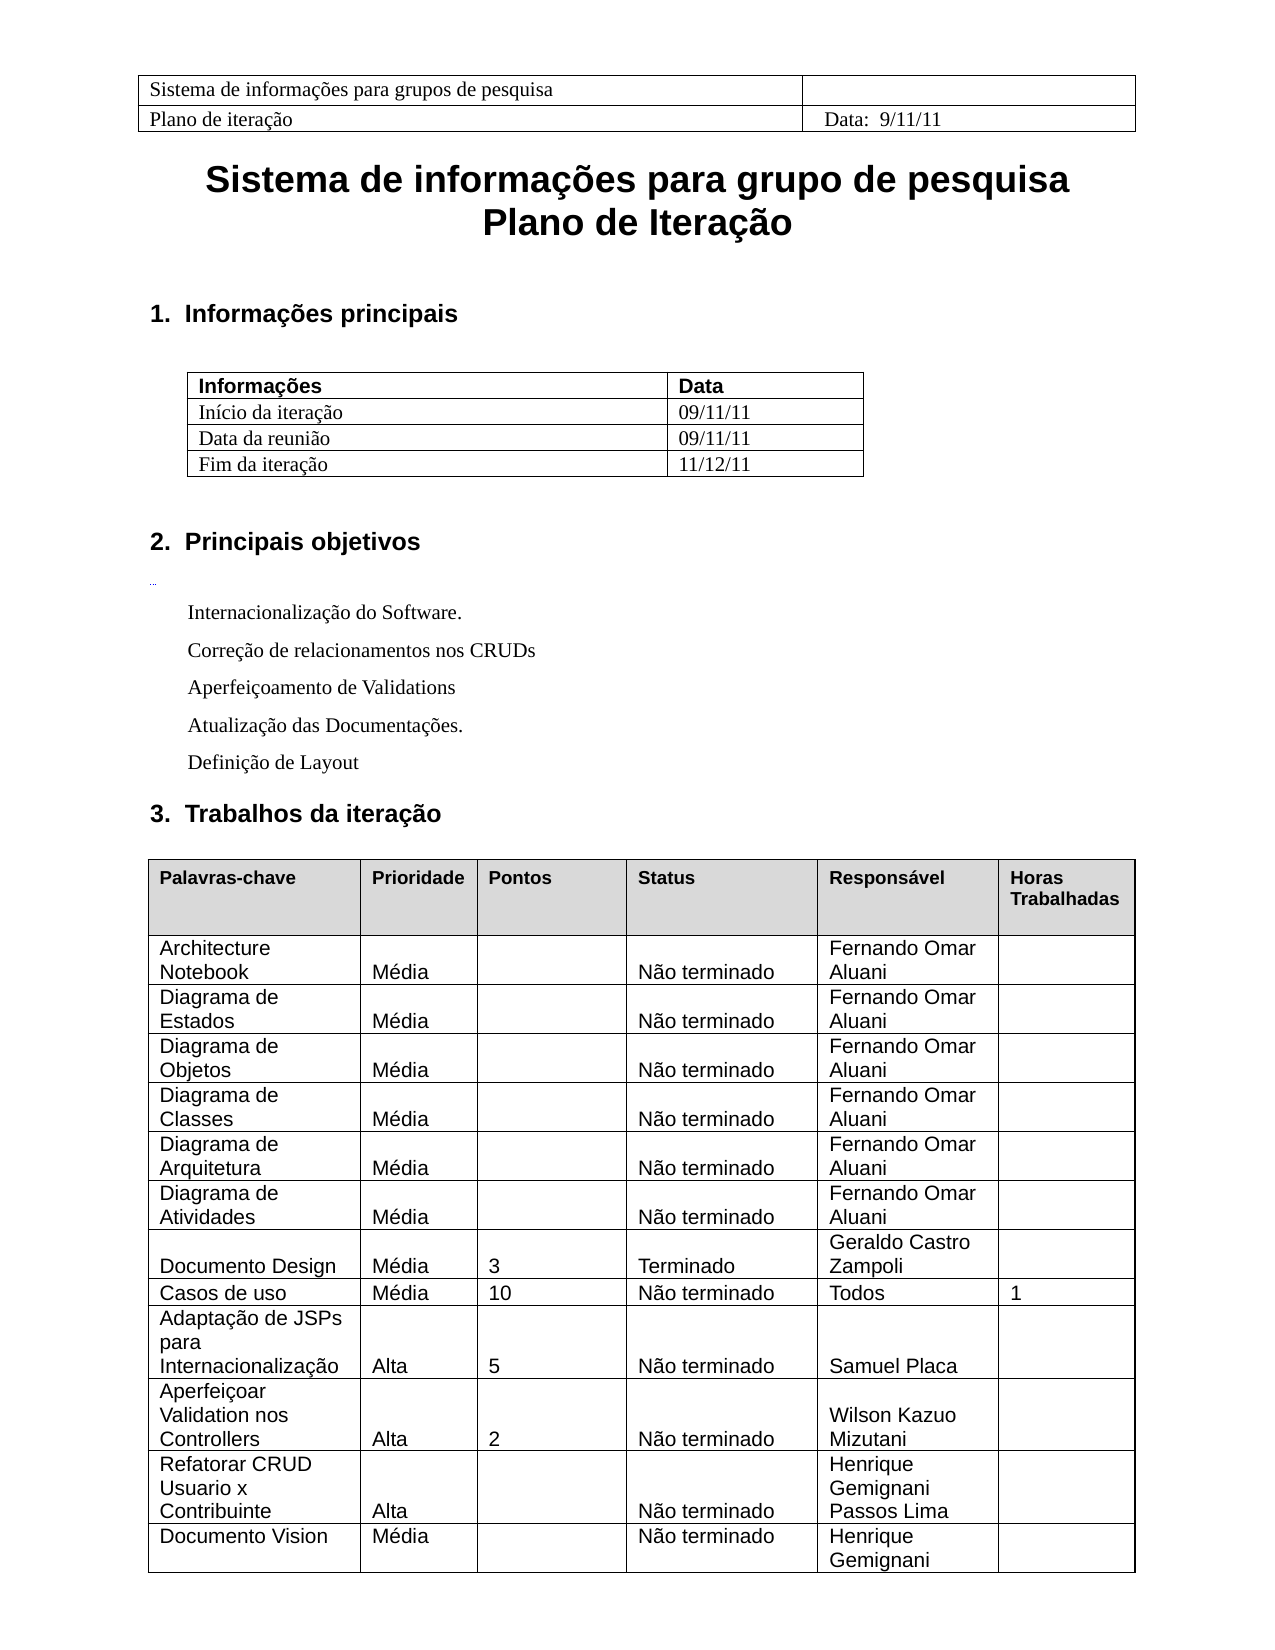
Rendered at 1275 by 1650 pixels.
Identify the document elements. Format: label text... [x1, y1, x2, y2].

table_cell Henrique Gemignani Passos Lima [818, 1451, 998, 1523]
table_cell Média [361, 1230, 477, 1278]
table_header Horas Trabalhadas [999, 860, 1134, 935]
table_cell Data da reunião [188, 425, 667, 450]
table_cell [478, 1181, 626, 1229]
table_cell Todos [818, 1279, 998, 1304]
table_cell Adaptação de JSPs para Internacionalização [149, 1306, 360, 1377]
table_cell [478, 936, 626, 984]
table_cell Diagrama de Objetos [149, 1034, 360, 1082]
table_cell Média [361, 1083, 477, 1131]
subtitle 3. Trabalhos da iteração [150, 799, 1125, 828]
table_cell Terminado [627, 1230, 817, 1278]
text Correção de relacionamentos nos CRUDs [187, 637, 1125, 662]
subtitle Sistema de informações para grupo de pesquisa [150, 157, 1125, 200]
text Internacionalização do Software. [187, 599, 1125, 624]
table_cell Wilson Kazuo Mizutani [818, 1379, 998, 1450]
table_cell [999, 936, 1134, 984]
table_cell 5 [478, 1306, 626, 1377]
table_cell Diagrama de Atividades [149, 1181, 360, 1229]
table_cell Média [361, 1132, 477, 1180]
table_cell [478, 1034, 626, 1082]
table_cell [999, 1306, 1134, 1377]
table_cell Não terminado [627, 1034, 817, 1082]
table_cell [478, 1083, 626, 1131]
table_cell 1 [999, 1279, 1134, 1304]
text Aperfeiçoamento de Validations [187, 674, 1125, 699]
table_cell Não terminado [627, 1451, 817, 1523]
table_cell Não terminado [627, 1132, 817, 1180]
table_cell 2 [478, 1379, 626, 1450]
table_cell Alta [361, 1306, 477, 1377]
table_cell [478, 985, 626, 1033]
table_cell [999, 1083, 1134, 1131]
table_cell Aperfeiçoar Validation nos Controllers [149, 1379, 360, 1450]
table_cell Documento Design [149, 1230, 360, 1278]
table_header Pontos [478, 860, 626, 935]
table_cell 10 [478, 1279, 626, 1304]
table_cell Diagrama de Classes [149, 1083, 360, 1131]
table_cell [999, 1524, 1134, 1572]
table_header Prioridade [361, 860, 477, 935]
table_cell 11/12/11 [668, 451, 863, 476]
table_cell Henrique Gemignani [818, 1524, 998, 1572]
text Definição de Layout [187, 749, 1125, 774]
table_cell Média [361, 1524, 477, 1572]
table_cell Fernando Omar Aluani [818, 1181, 998, 1229]
table_cell Média [361, 936, 477, 984]
table_cell 09/11/11 [668, 425, 863, 450]
table_cell Documento Vision [149, 1524, 360, 1572]
table_cell Geraldo Castro Zampoli [818, 1230, 998, 1278]
table_cell Fernando Omar Aluani [818, 1132, 998, 1180]
table_cell [478, 1451, 626, 1523]
table_cell 3 [478, 1230, 626, 1278]
table_cell Não terminado [627, 1524, 817, 1572]
table_cell Fernando Omar Aluani [818, 985, 998, 1033]
table_cell Fernando Omar Aluani [818, 1034, 998, 1082]
table_cell [999, 1034, 1134, 1082]
table_header Palavras-chave [149, 860, 360, 935]
table_cell Diagrama de Estados [149, 985, 360, 1033]
table_cell Não terminado [627, 1306, 817, 1377]
table_cell [999, 1230, 1134, 1278]
table_cell [478, 1524, 626, 1572]
subtitle 1. Informações principais [150, 299, 1125, 328]
table_cell Não terminado [627, 1181, 817, 1229]
table_cell 09/11/11 [668, 399, 863, 424]
table_cell Média [361, 1034, 477, 1082]
table_header Data [668, 373, 863, 398]
table_header Status [627, 860, 817, 935]
table_cell Não terminado [627, 1379, 817, 1450]
table_cell Média [361, 1181, 477, 1229]
table_cell Samuel Placa [818, 1306, 998, 1377]
table_header Informações [188, 373, 667, 398]
table_cell Não terminado [627, 985, 817, 1033]
table_cell Alta [361, 1451, 477, 1523]
table_cell Fernando Omar Aluani [818, 936, 998, 984]
table_cell [999, 1181, 1134, 1229]
table_cell Refatorar CRUD Usuario x Contribuinte [149, 1451, 360, 1523]
table_cell Fernando Omar Aluani [818, 1083, 998, 1131]
table_cell Média [361, 1279, 477, 1304]
table_cell Fim da iteração [188, 451, 667, 476]
table_cell Início da iteração [188, 399, 667, 424]
table_cell Não terminado [627, 936, 817, 984]
table_cell [999, 1451, 1134, 1523]
text Atualização das Documentações. [187, 712, 1125, 737]
subtitle 2. Principais objetivos [150, 527, 1125, 556]
table_cell Não terminado [627, 1279, 817, 1304]
table_header Responsável [818, 860, 998, 935]
subtitle Plano de Iteração [150, 200, 1125, 243]
table_cell Alta [361, 1379, 477, 1450]
table_cell Diagrama de Arquitetura [149, 1132, 360, 1180]
table_cell [999, 985, 1134, 1033]
table_cell [478, 1132, 626, 1180]
table_cell Casos de uso [149, 1279, 360, 1304]
table_cell Architecture Notebook [149, 936, 360, 984]
table_cell Não terminado [627, 1083, 817, 1131]
table_cell Média [361, 985, 477, 1033]
table_cell [999, 1132, 1134, 1180]
table_cell [999, 1379, 1134, 1450]
